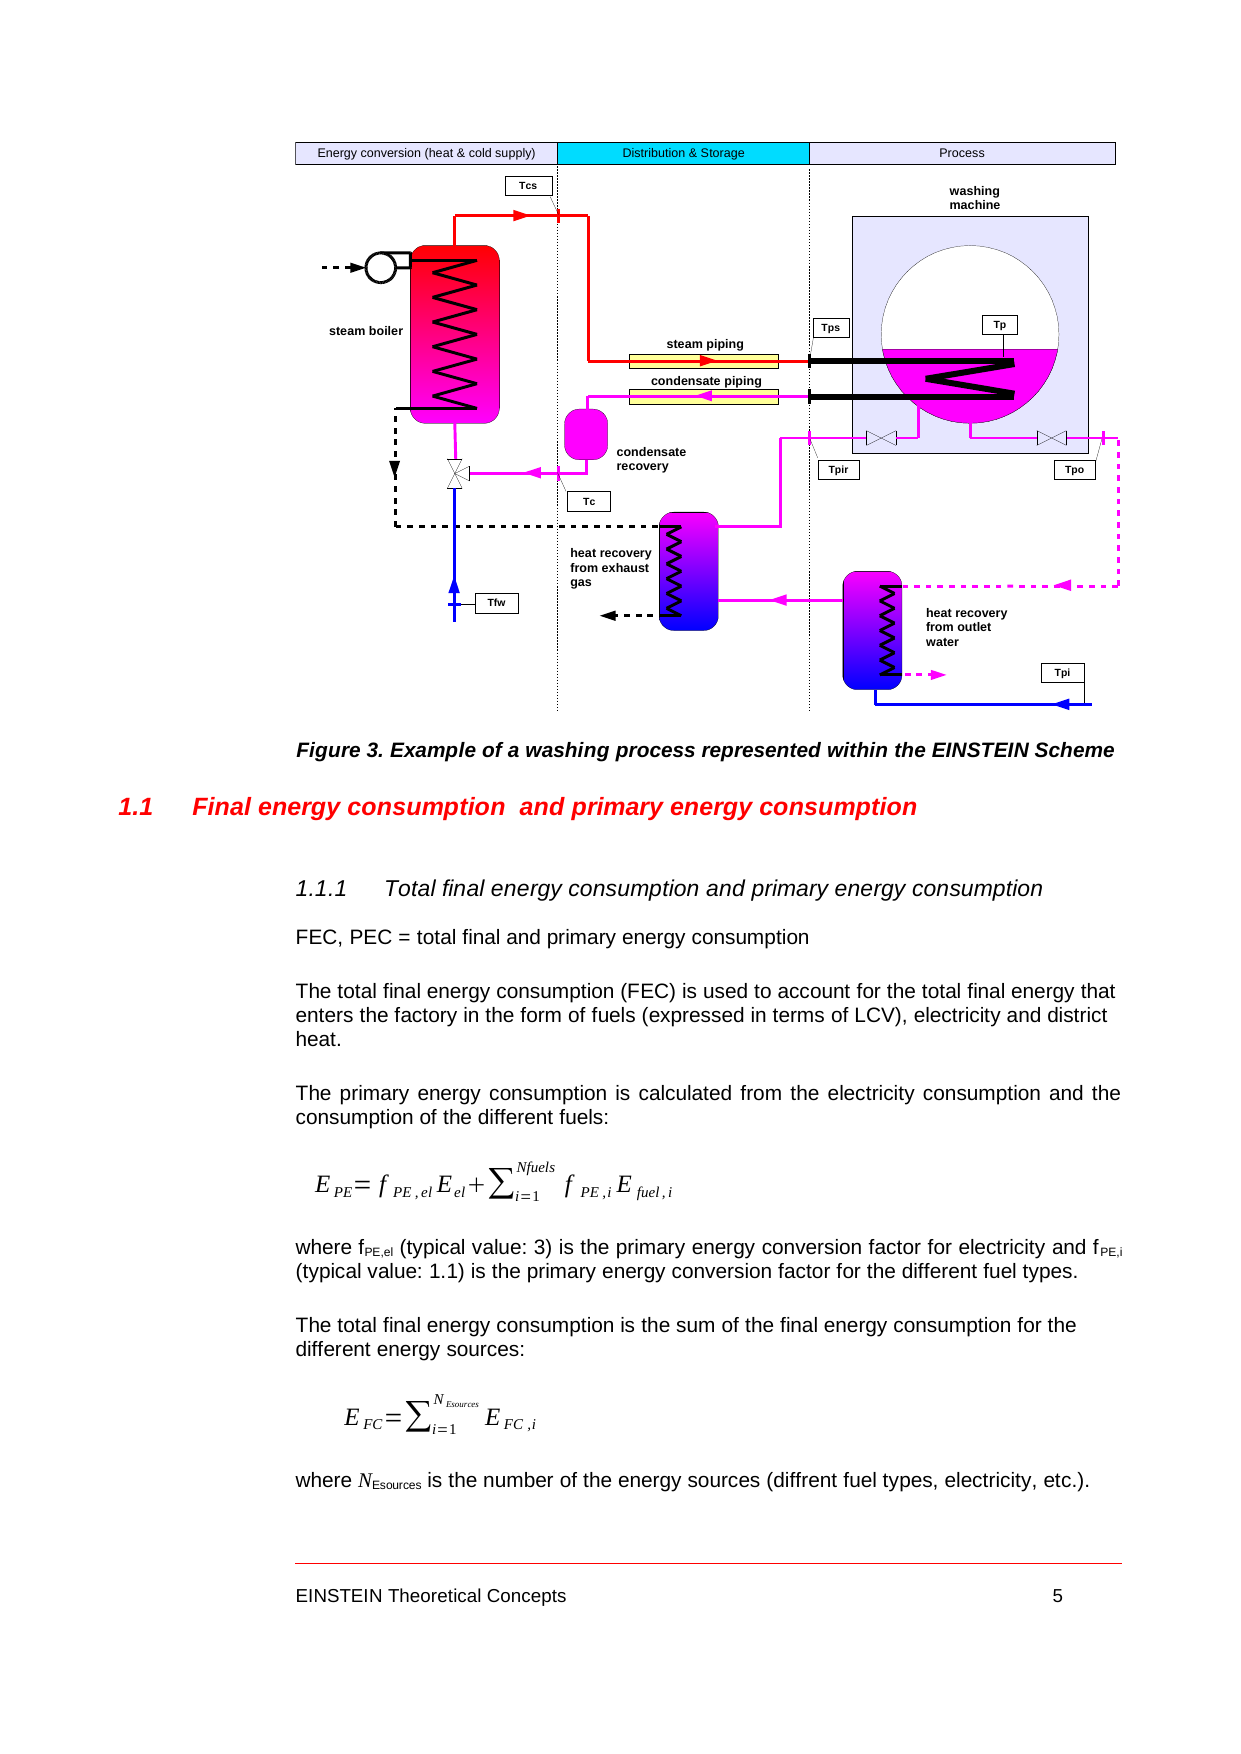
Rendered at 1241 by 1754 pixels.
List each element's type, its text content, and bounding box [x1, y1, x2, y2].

text FEC, PEC = total final and primary energy consumption [295, 925, 1122, 949]
text The total final energy consumption (FEC) is used to account for the total final energy that enters the factory in the form of fuels (expressed in terms of LCV), electricity and district heat. [295, 979, 1122, 1051]
text Figure 3. Example of a washing process represented within the EINSTEIN Scheme [295, 738, 1122, 762]
subtitle Final energy consumption and primary energy consumption [118, 792, 1122, 821]
subtitle Total final energy consumption and primary energy consumption [295, 874, 1122, 901]
text where fPE,el (typical value: 3) is the primary energy conversion factor for electricity and fPE,i (typical value: 1.1) is the primary energy conversion factor for the different fuel types. [295, 1235, 1122, 1283]
text where NEsources is the number of the energy sources (diffrent fuel types, electricity, etc.). [295, 1468, 1122, 1492]
text The primary energy consumption is calculated from the electricity consumption and the consumption of the different fuels: [295, 1081, 1122, 1129]
text The total final energy consumption is the sum of the final energy consumption for the different energy sources: [295, 1313, 1122, 1361]
